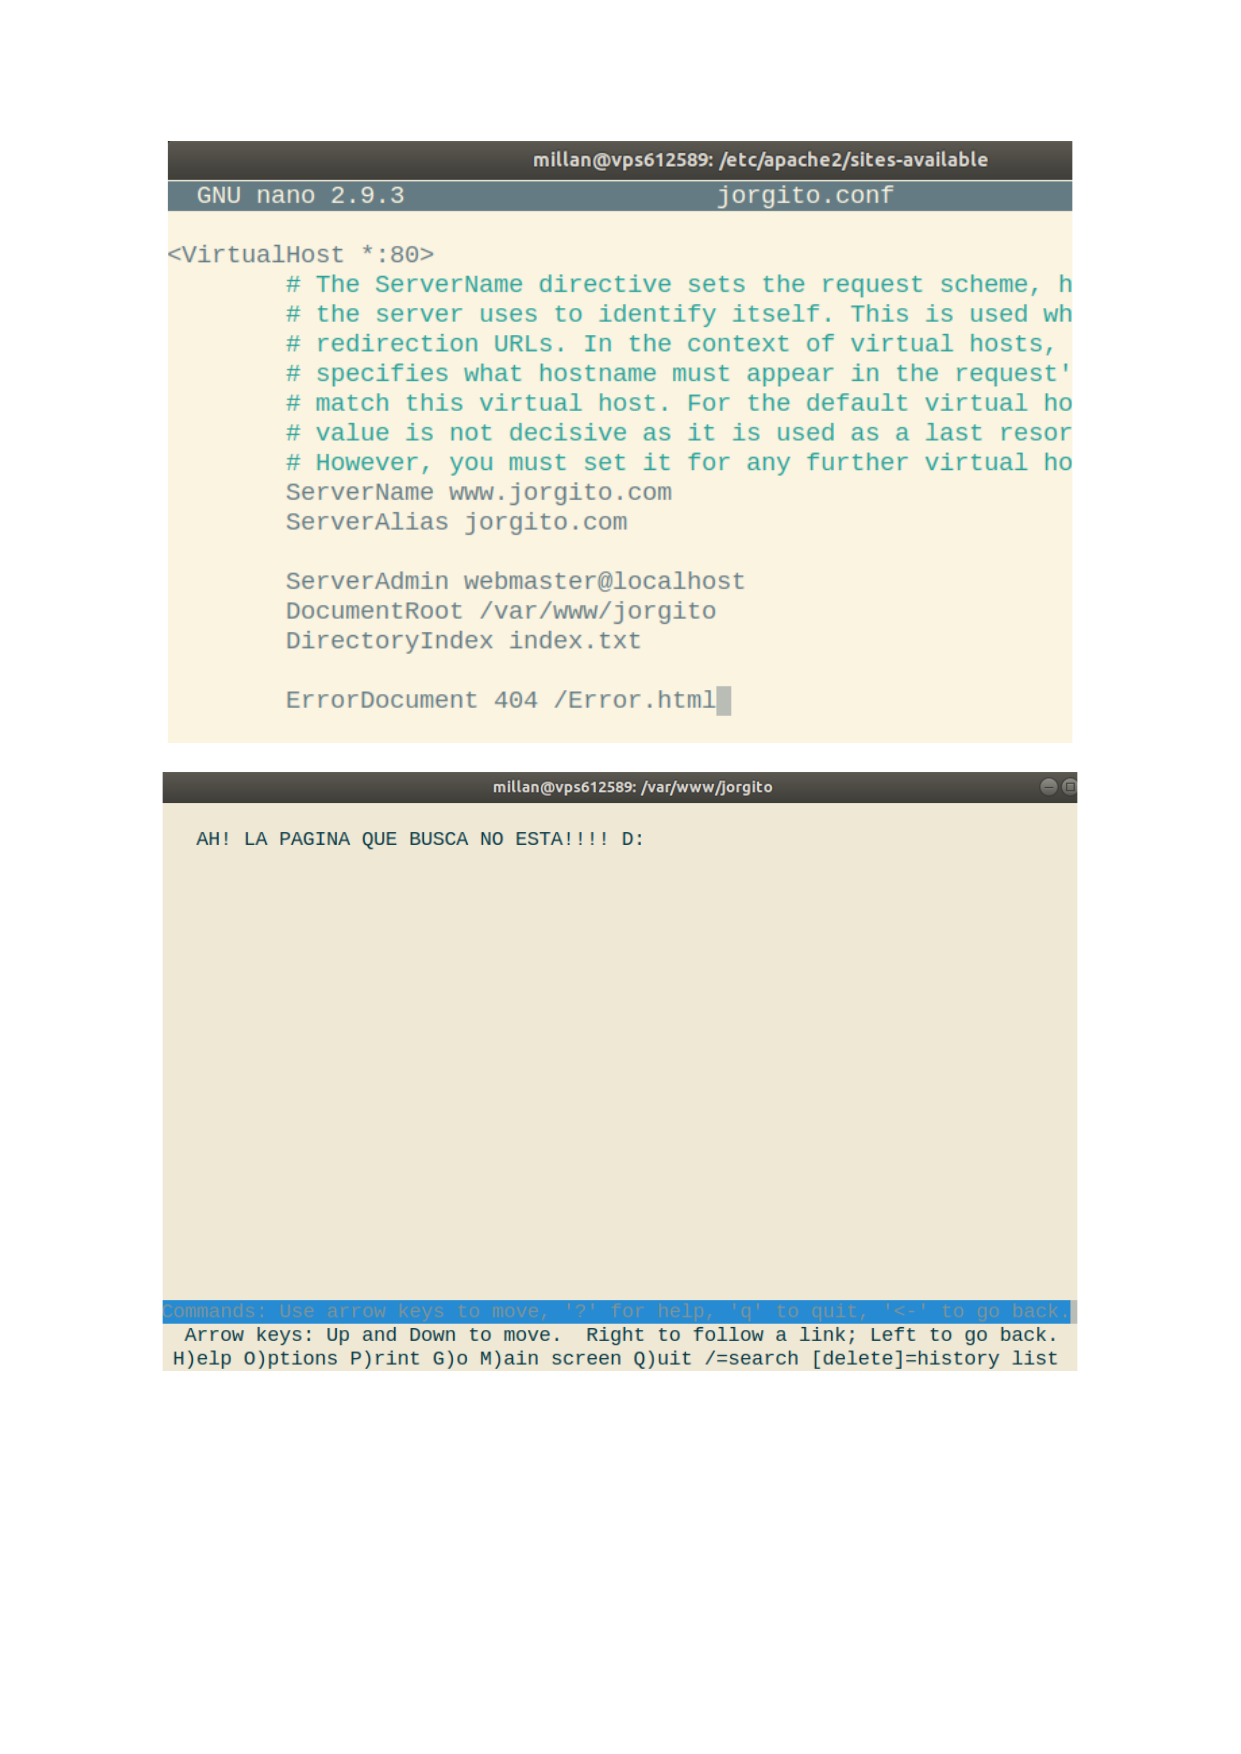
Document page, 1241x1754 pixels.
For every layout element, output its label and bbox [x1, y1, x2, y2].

picture [162, 772, 1078, 1371]
picture [167, 141, 1073, 743]
